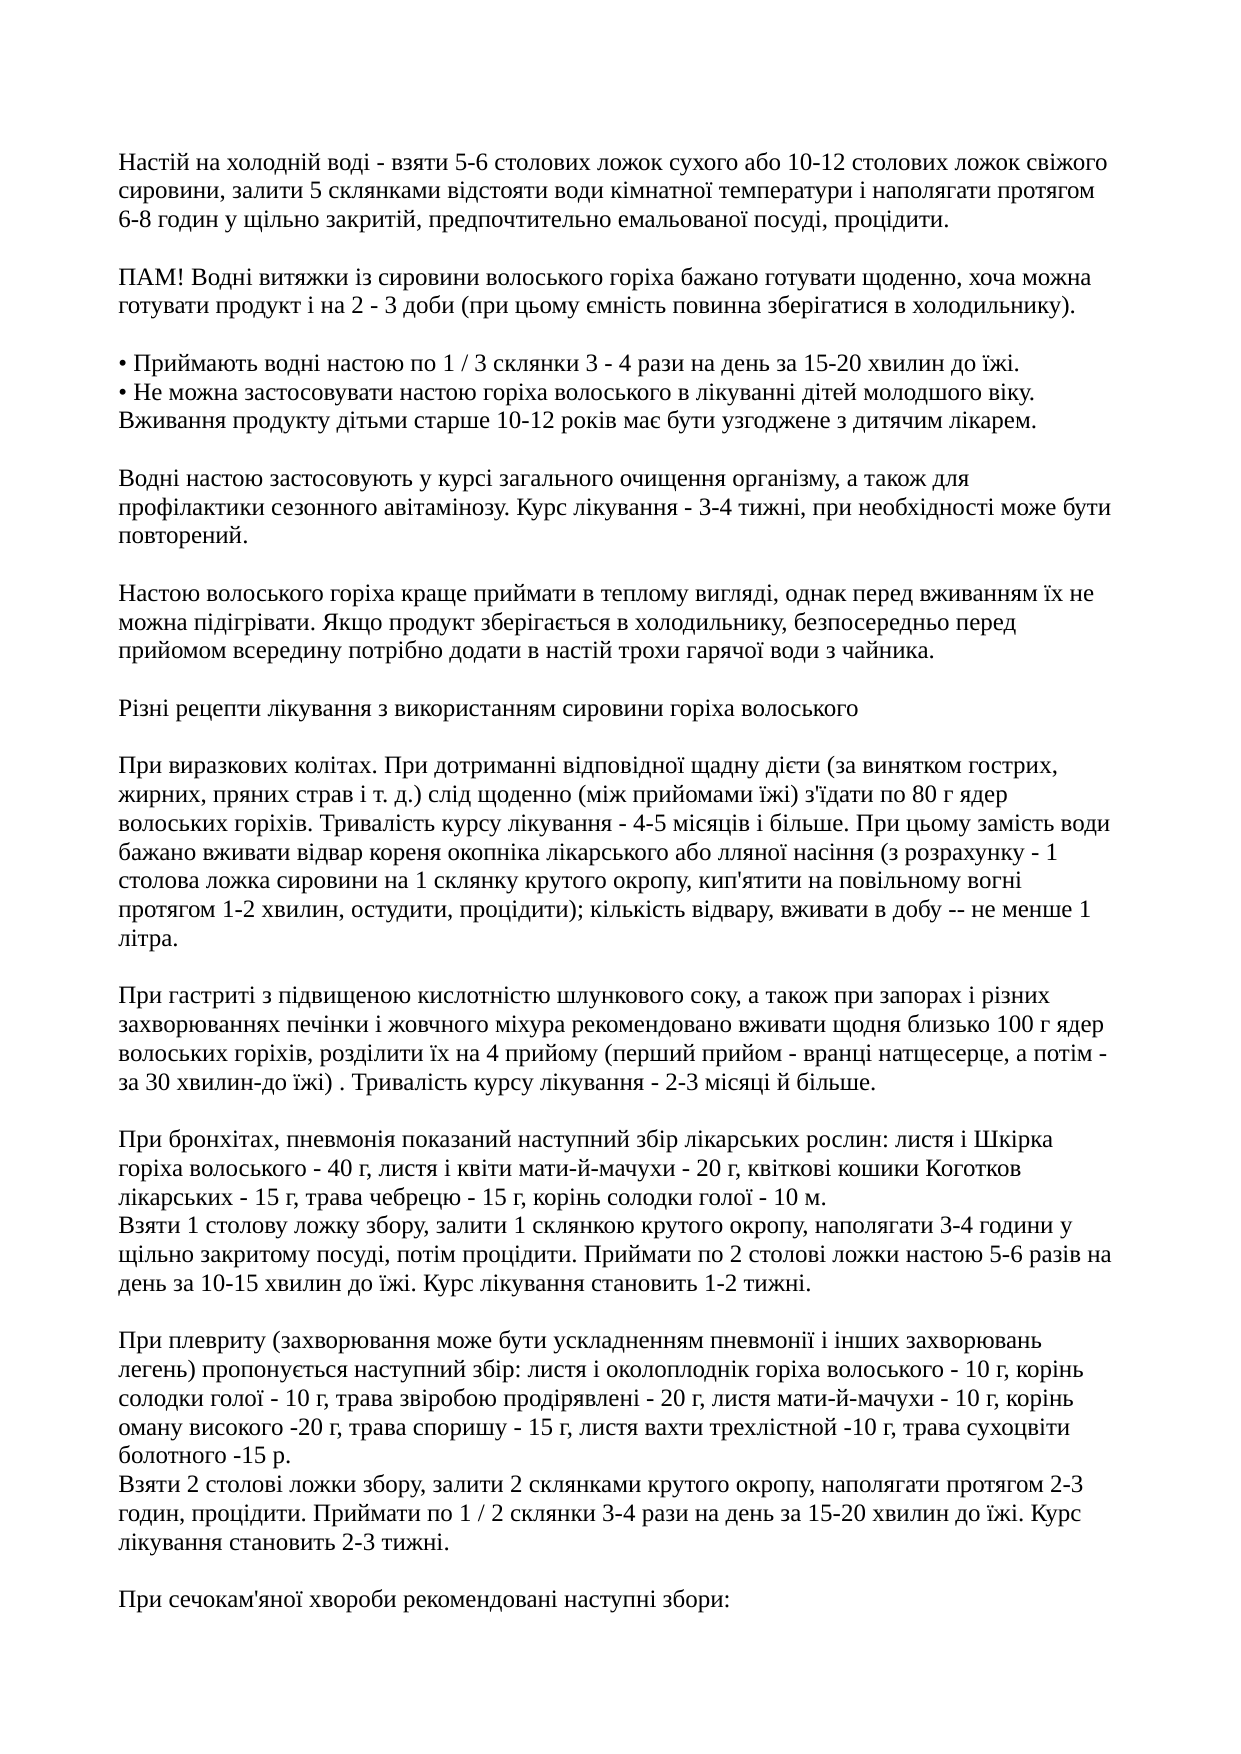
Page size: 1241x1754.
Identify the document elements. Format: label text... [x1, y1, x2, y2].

text • Не можна застосовувати настою горіха волоського в лікуванні дітей молодшого віку. Вживання продукту дітьми старше 10-12 років має бути узгоджене з дитячим лікарем. [118, 377, 1122, 434]
text Взяти 2 столові ложки збору, залити 2 склянками крутого окропу, наполягати протягом 2-3 годин, процідити. Приймати по 1 / 2 склянки 3-4 рази на день за 15-20 хвилин до їжі. Курс лікування становить 2-3 тижні. [118, 1469, 1122, 1556]
text При сечокам'яної хвороби рекомендовані наступні збори: [118, 1584, 1122, 1613]
text При плевриту (захворювання може бути ускладненням пневмонії і інших захворювань легень) пропонується наступний збір: листя і околоплоднік горіха волоського - 10 г, корінь солодки голої - 10 г, трава звіробою продірявлені - 20 г, листя мати-й-мачухи - 10 г, корінь оману високого -20 г, трава споришу - 15 г, листя вахти трехлістной -10 г, трава сухоцвіти болотного -15 р. [118, 1326, 1122, 1469]
text Водні настою застосовують у курсі загального очищення організму, а також для профілактики сезонного авітамінозу. Курс лікування - 3-4 тижні, при необхідності може бути повторений. [118, 463, 1122, 549]
text Настою волоського горіха краще приймати в теплому вигляді, однак перед вживанням їх не можна підігрівати. Якщо продукт зберігається в холодильнику, безпосередньо перед прийомом всередину потрібно додати в настій трохи гарячої води з чайника. [118, 578, 1122, 664]
text Настій на холодній воді - взяти 5-6 столових ложок сухого або 10-12 столових ложок свіжого сировини, залити 5 склянками відстояти води кімнатної температури і наполягати протягом 6-8 годин у щільно закритій, предпочтительно емальованої посуді, процідити. [118, 147, 1122, 233]
text При виразкових колітах. При дотриманні відповідної щадну дієти (за винятком гострих, жирних, пряних страв і т. д.) слід щоденно (між прийомами їжі) з'їдати по 80 г ядер волоських горіхів. Тривалість курсу лікування - 4-5 місяців і більше. При цьому замість води бажано вживати відвар кореня окопніка лікарського або лляної насіння (з розрахунку - 1 столова ложка сировини на 1 склянку крутого окропу, кип'ятити на повільному вогні протягом 1-2 хвилин, остудити, процідити); кількість відвару, вживати в добу -- не менше 1 літра. [118, 751, 1122, 952]
text Взяти 1 столову ложку збору, залити 1 склянкою крутого окропу, наполягати 3-4 години у щільно закритому посуді, потім процідити. Приймати по 2 столові ложки настою 5-6 разів на день за 10-15 хвилин до їжі. Курс лікування становить 1-2 тижні. [118, 1211, 1122, 1297]
text При бронхітах, пневмонія показаний наступний збір лікарських рослин: листя і Шкірка горіха волоського - 40 г, листя і квіти мати-й-мачухи - 20 г, квіткові кошики Коготков лікарських - 15 г, трава чебрецю - 15 г, корінь солодки голої - 10 м. [118, 1124, 1122, 1211]
text ПАМ! Водні витяжки із сировини волоського горіха бажано готувати щоденно, хоча можна готувати продукт і на 2 - 3 доби (при цьому ємність повинна зберігатися в холодильнику). [118, 262, 1122, 319]
text Різні рецепти лікування з використанням сировини горіха волоського [118, 693, 1122, 722]
text • Приймають водні настою по 1 / 3 склянки 3 - 4 рази на день за 15-20 хвилин до їжі. [118, 348, 1122, 377]
text При гастриті з підвищеною кислотністю шлункового соку, а також при запорах і різних захворюваннях печінки і жовчного міхура рекомендовано вживати щодня близько 100 г ядер волоських горіхів, розділити їх на 4 прийому (перший прийом - вранці натщесерце, а потім - за 30 хвилин-до їжі) . Тривалість курсу лікування - 2-3 місяці й більше. [118, 981, 1122, 1096]
